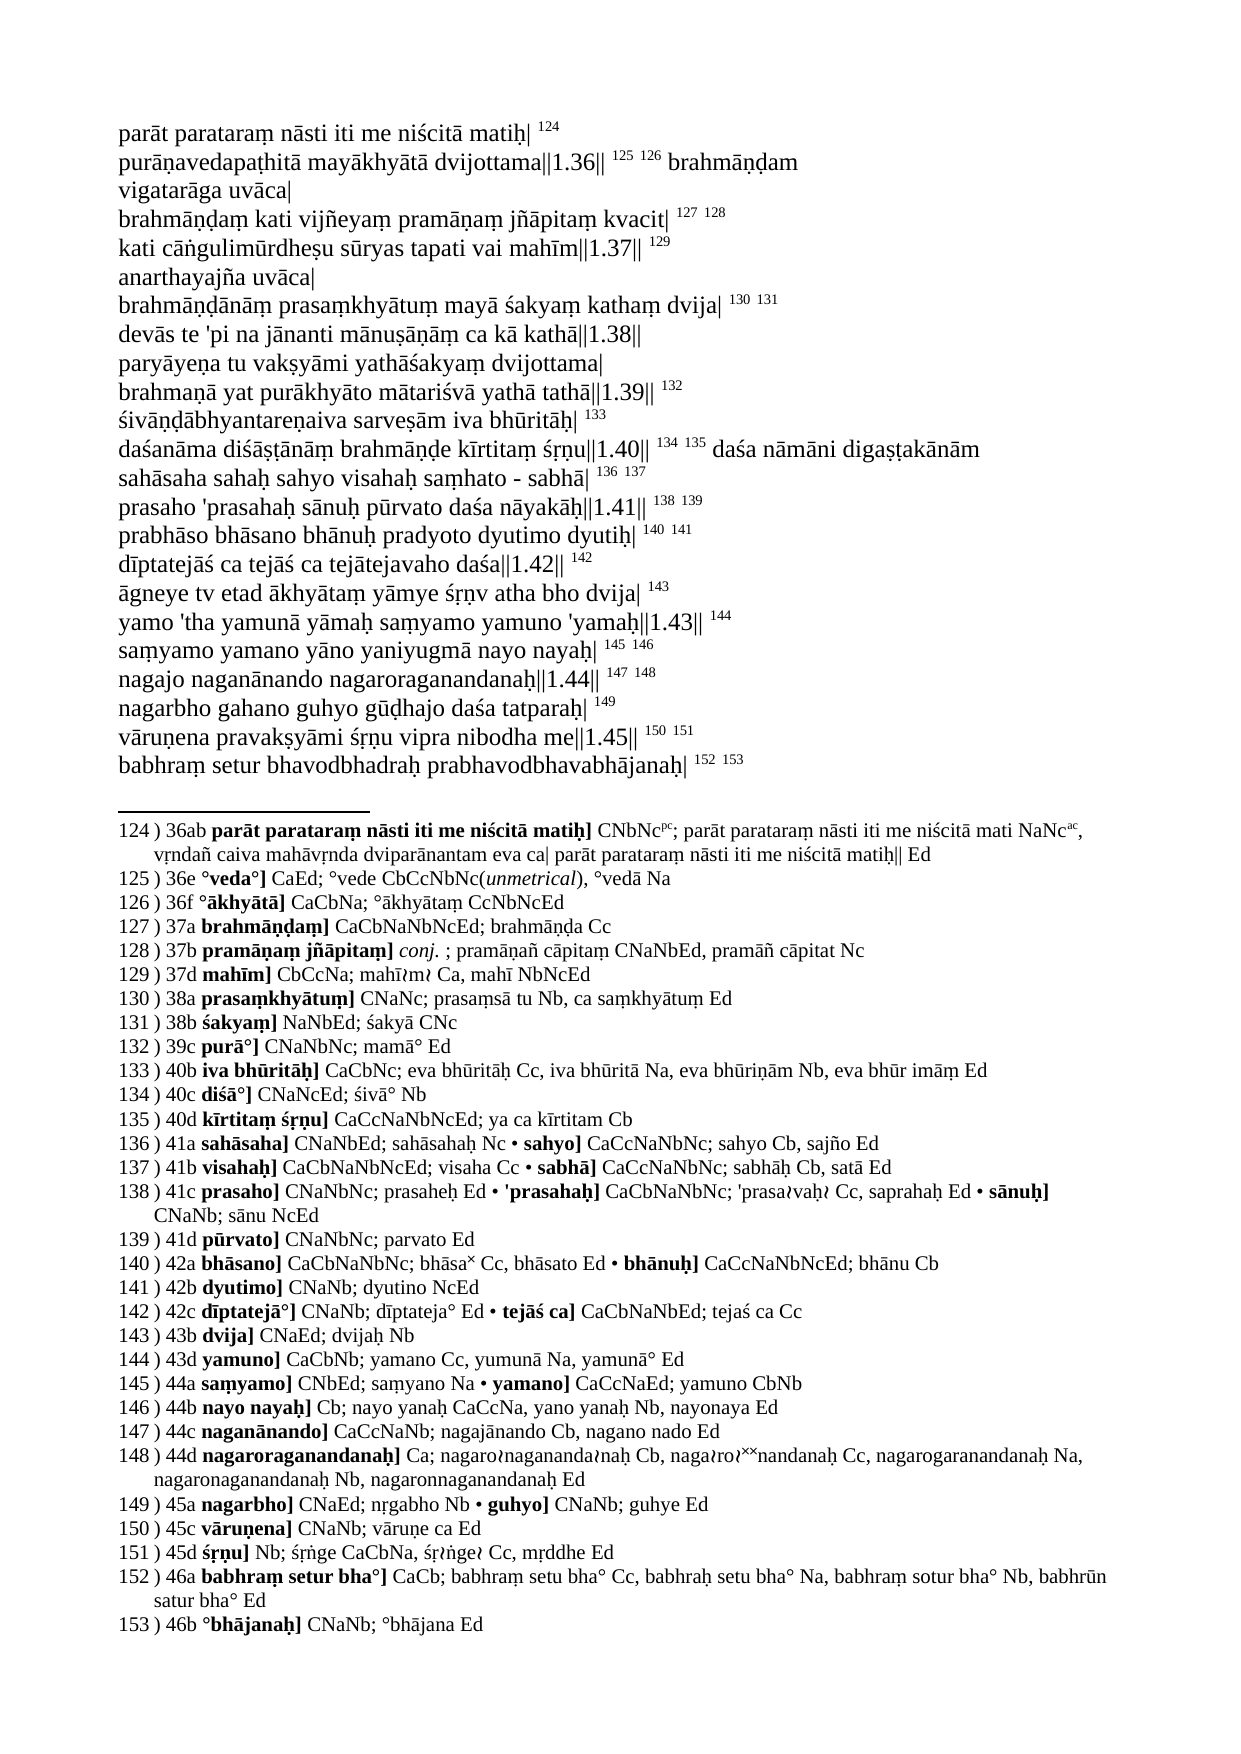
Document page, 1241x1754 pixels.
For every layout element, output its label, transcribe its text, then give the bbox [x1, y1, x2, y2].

text ) 36f °ākhyātā] CaCbNa; °ākhyātaṃ CcNbNcEd [118, 890, 1122, 914]
text ) 40b iva bhūritāḥ] CaCbNc; eva bhūritāḥ Cc, iva bhūritā Na, eva bhūriṇām Nb, eva bhūr imāṃ Ed [118, 1058, 1122, 1082]
text ) 45a nagarbho] CNaEd; nṛgabho Nb • guhyo] CNaNb; guhye Ed [118, 1491, 1122, 1516]
text brahmaṇā yat purākhyāto mātariśvā yathā tathā||1.39|| [118, 377, 1122, 406]
text ) 36ab parāt parataraṃ nāsti iti me niścitā matiḥ] CNbNcpc; parāt parataraṃ nāsti iti me niścitā mati NaNcac, vṛndañ caiva mahāvṛnda dviparānantam eva ca| parāt parataraṃ nāsti iti me niścitā matiḥ|| Ed [118, 818, 1122, 866]
text ) 38a prasaṃkhyātuṃ] CNaNc; prasaṃsā tu Nb, ca saṃkhyātuṃ Ed [118, 986, 1122, 1010]
text ) 42b dyutimo] CNaNb; dyutino NcEd [118, 1275, 1122, 1299]
text sahāsaha sahaḥ sahyo visahaḥ saṃhato - sabhā| [118, 463, 1122, 492]
text vigatarāga uvāca| [118, 176, 1122, 204]
text ) 42c dīptatejā°] CNaNb; dīptateja° Ed • tejāś ca] CaCbNaNbEd; tejaś ca Cc [118, 1299, 1122, 1323]
text ) 42a bhāsano] CaCbNaNbNc; bhāsa˟ Cc, bhāsato Ed • bhānuḥ] CaCcNaNbNcEd; bhānu Cb [118, 1251, 1122, 1275]
text ) 46a babhraṃ setur bha°] CaCb; babhraṃ setu bha° Cc, babhraḥ setu bha° Na, babhraṃ sotur bha° Nb, babhrūn satur bha° Ed [118, 1564, 1122, 1612]
text ) 45c vāruṇena] CNaNb; vāruṇe ca Ed [118, 1516, 1122, 1539]
text āgneye tv etad ākhyātaṃ yāmye śṛṇv atha bho dvija| [118, 578, 1122, 607]
text ) 37d mahīm] CbCcNa; mahī≀m≀ Ca, mahī NbNcEd [118, 962, 1122, 986]
text purāṇavedapaṭhitā mayākhyātā dvijottama||1.36|| brahmāṇḍam [118, 147, 1122, 176]
text yamo 'tha yamunā yāmaḥ saṃyamo yamuno 'yamaḥ||1.43|| [118, 607, 1122, 636]
text brahmāṇḍaṃ kati vijñeyaṃ pramāṇaṃ jñāpitaṃ kvacit| [118, 204, 1122, 233]
text devās te 'pi na jānanti mānuṣāṇāṃ ca kā kathā||1.38|| [118, 319, 1122, 348]
text parāt parataraṃ nāsti iti me niścitā matiḥ| [118, 118, 1122, 147]
text ) 41a sahāsaha] CNaNbEd; sahāsahaḥ Nc • sahyo] CaCcNaNbNc; sahyo Cb, sajño Ed [118, 1131, 1122, 1154]
text ) 44a saṃyamo] CNbEd; saṃyano Na • yamano] CaCcNaEd; yamuno CbNb [118, 1371, 1122, 1395]
text brahmāṇḍānāṃ prasaṃkhyātuṃ mayā śakyaṃ kathaṃ dvija| [118, 291, 1122, 319]
text ) 44d nagaroraganandanaḥ] Ca; nagaro≀nagananda≀naḥ Cb, naga≀ro≀˟˟nandanaḥ Cc, nagarogaranandanaḥ Na, nagaronaganandanaḥ Nb, nagaronnaganandanaḥ Ed [118, 1443, 1122, 1491]
text ) 40c diśā°] CNaNcEd; śivā° Nb [118, 1082, 1122, 1106]
text nagarbho gahano guhyo gūḍhajo daśa tatparaḥ| [118, 693, 1122, 722]
text dīptatejāś ca tejāś ca tejātejavaho daśa||1.42|| [118, 549, 1122, 578]
text ) 38b śakyaṃ] NaNbEd; śakyā CNc [118, 1010, 1122, 1034]
text nagajo naganānando nagaroraganandanaḥ||1.44|| [118, 664, 1122, 693]
text anarthayajña uvāca| [118, 262, 1122, 291]
text prasaho 'prasahaḥ sānuḥ pūrvato daśa nāyakāḥ||1.41|| [118, 492, 1122, 521]
text babhraṃ setur bhavodbhadraḥ prabhavodbhavabhājanaḥ| [118, 751, 1122, 779]
text saṃyamo yamano yāno yaniyugmā nayo nayaḥ| [118, 636, 1122, 664]
text ) 43d yamuno] CaCbNb; yamano Cc, yumunā Na, yamunā° Ed [118, 1347, 1122, 1371]
text ) 43b dvija] CNaEd; dvijaḥ Nb [118, 1323, 1122, 1347]
text paryāyeṇa tu vakṣyāmi yathāśakyaṃ dvijottama| [118, 348, 1122, 377]
text kati cāṅgulimūrdheṣu sūryas tapati vai mahīm||1.37|| [118, 233, 1122, 262]
text ) 44b nayo nayaḥ] Cb; nayo yanaḥ CaCcNa, yano yanaḥ Nb, nayonaya Ed [118, 1395, 1122, 1419]
text daśanāma diśāṣṭānāṃ brahmāṇḍe kīrtitaṃ śṛṇu||1.40|| daśa nāmāni digaṣṭakānām [118, 434, 1122, 463]
text ) 41d pūrvato] CNaNbNc; parvato Ed [118, 1227, 1122, 1251]
text śivāṇḍābhyantareṇaiva sarveṣām iva bhūritāḥ| [118, 406, 1122, 434]
text ) 44c naganānando] CaCcNaNb; nagajānando Cb, nagano nado Ed [118, 1419, 1122, 1443]
text ) 39c purā°] CNaNbNc; mamā° Ed [118, 1034, 1122, 1058]
text ) 37b pramāṇaṃ jñāpitaṃ] conj. ; pramāṇañ cāpitaṃ CNaNbEd, pramāñ cāpitat Nc [118, 938, 1122, 962]
text ) 40d kīrtitaṃ śṛṇu] CaCcNaNbNcEd; ya ca kīrtitam Cb [118, 1106, 1122, 1131]
text ) 36e °veda°] CaEd; °vede CbCcNbNc(unmetrical), °vedā Na [118, 866, 1122, 890]
text vāruṇena pravakṣyāmi śṛṇu vipra nibodha me||1.45|| [118, 722, 1122, 751]
text ) 46b °bhājanaḥ] CNaNb; °bhājana Ed [118, 1612, 1122, 1636]
text prabhāso bhāsano bhānuḥ pradyoto dyutimo dyutiḥ| [118, 521, 1122, 549]
text ) 45d śṛṇu] Nb; śṛṅge CaCbNa, śṛ≀ṅge≀ Cc, mṛddhe Ed [118, 1539, 1122, 1564]
text ) 41b visahaḥ] CaCbNaNbNcEd; visaha Cc • sabhā] CaCcNaNbNc; sabhāḥ Cb, satā Ed [118, 1154, 1122, 1179]
text ) 37a brahmāṇḍaṃ] CaCbNaNbNcEd; brahmāṇḍa Cc [118, 914, 1122, 938]
text ) 41c prasaho] CNaNbNc; prasaheḥ Ed • 'prasahaḥ] CaCbNaNbNc; 'prasa≀vaḥ≀ Cc, saprahaḥ Ed • sānuḥ] CNaNb; sānu NcEd [118, 1179, 1122, 1227]
